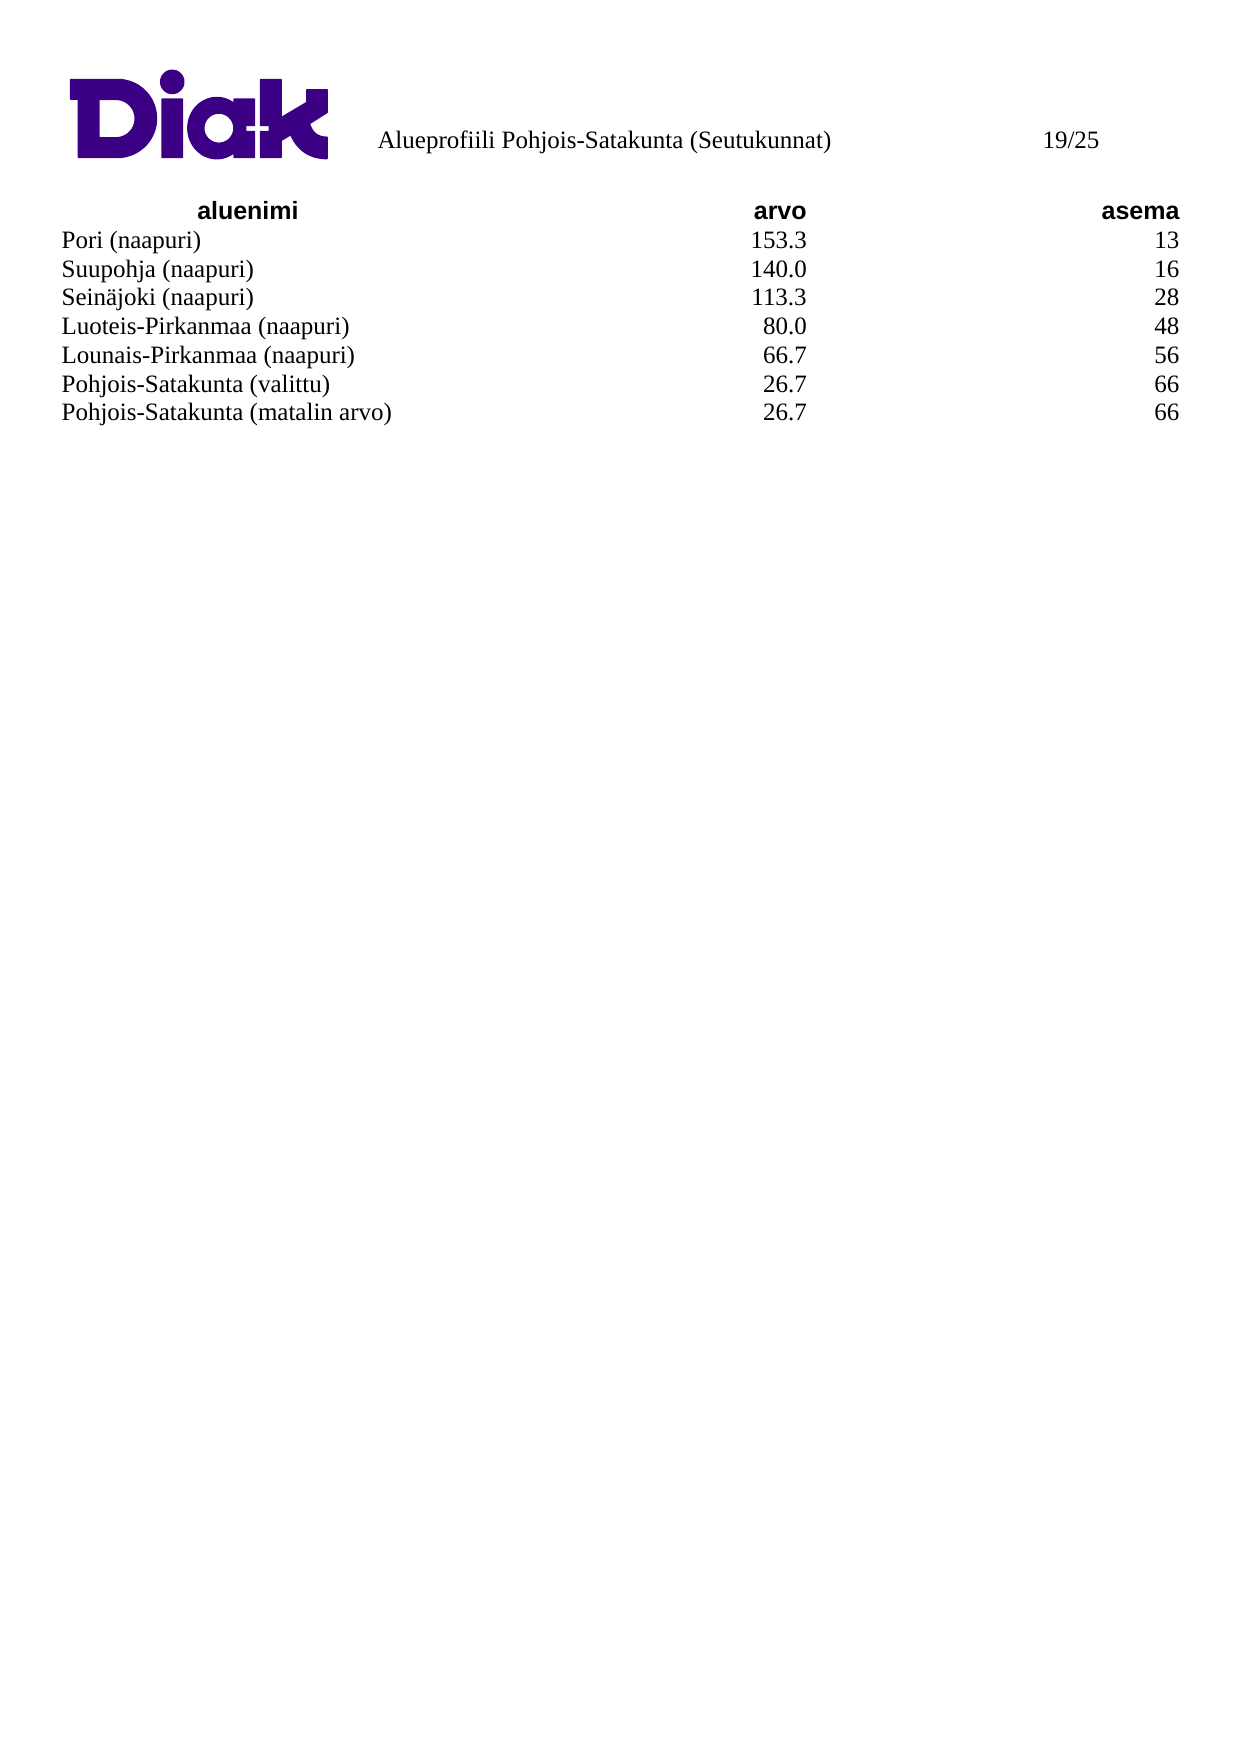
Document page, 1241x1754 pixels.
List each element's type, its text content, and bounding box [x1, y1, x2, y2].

table_cell 48 [806, 311, 1179, 340]
table_cell 140.0 [434, 254, 806, 282]
table_cell 26.7 [434, 369, 806, 397]
table_header aluenimi [61, 196, 434, 225]
table_header asema [806, 196, 1179, 225]
table_cell Luoteis-Pirkanmaa (naapuri) [61, 311, 434, 340]
table_cell Pohjois-Satakunta (valittu) [61, 369, 434, 397]
table_cell Suupohja (naapuri) [61, 254, 434, 282]
table_cell 56 [806, 340, 1179, 369]
table_cell 26.7 [434, 398, 806, 426]
table_cell 113.3 [434, 283, 806, 311]
table_cell Lounais-Pirkanmaa (naapuri) [61, 340, 434, 369]
table_cell 80.0 [434, 311, 806, 340]
table_cell 28 [806, 283, 1179, 311]
table_cell 16 [806, 254, 1179, 282]
table_cell 66 [806, 369, 1179, 397]
table_cell 66 [806, 398, 1179, 426]
table_cell Pohjois-Satakunta (matalin arvo) [61, 398, 434, 426]
table_header arvo [434, 196, 806, 225]
table_cell Seinäjoki (naapuri) [61, 283, 434, 311]
table_cell 13 [806, 225, 1179, 254]
table_cell Pori (naapuri) [61, 225, 434, 254]
table_cell 66.7 [434, 340, 806, 369]
table_cell 153.3 [434, 225, 806, 254]
